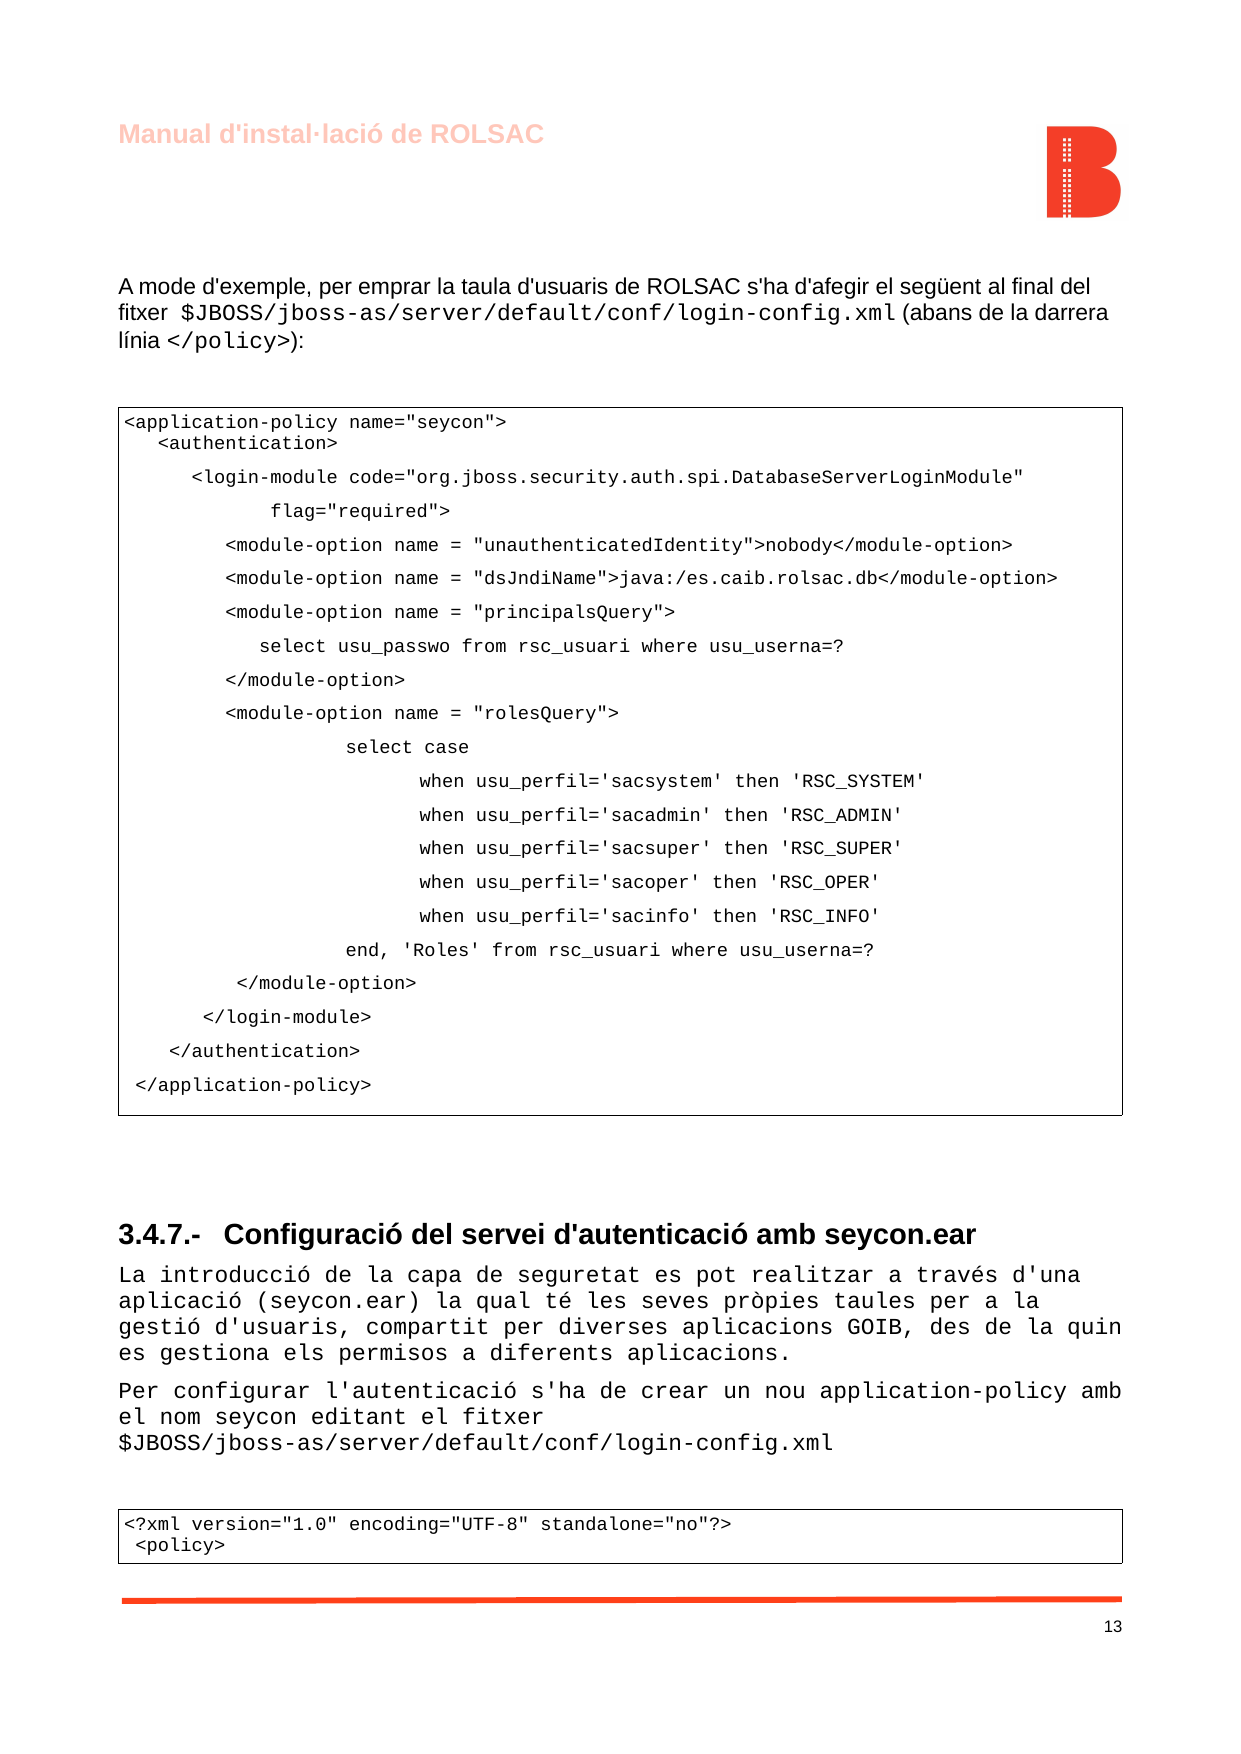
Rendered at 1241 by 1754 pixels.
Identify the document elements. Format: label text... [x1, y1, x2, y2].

text Per configurar l'autenticació s'ha de crear un nou application-policy amb el nom seycon editant el fitxer $JBOSS/jboss-as/server/default/conf/login-config.xml [118, 1379, 1122, 1457]
table_header <application-policy name="seycon"> <authentication> <login-module code="org.jboss.security.auth.spi.DatabaseServerLoginModule" flag="required"> <module-option name = "unauthenticatedIdentity">nobody</module-option> <module-option name = "dsJndiName">java:/es.caib.rolsac.db</module-option> <module-option name = "principalsQuery"> select usu_passwo from rsc_usuari where usu_userna=? </module-option> <module-option name = "rolesQuery"> select case when usu_perfil='sacsystem' then 'RSC_SYSTEM' when usu_perfil='sacadmin' then 'RSC_ADMIN' when usu_perfil='sacsuper' then 'RSC_SUPER' when usu_perfil='sacoper' then 'RSC_OPER' when usu_perfil='sacinfo' then 'RSC_INFO' end, 'Roles' from rsc_usuari where usu_userna=? </module-option> </login-module> </authentication> </application-policy> [119, 408, 1122, 1115]
table_header <?xml version="1.0" encoding="UTF-8" standalone="no"?> <policy> [119, 1510, 1122, 1563]
text La introducció de la capa de seguretat es pot realitzar a través d'una aplicació (seycon.ear) la qual té les seves pròpies taules per a la gestió d'usuaris, compartit per diverses aplicacions GOIB, des de la quin es gestiona els permisos a diferents aplicacions. [118, 1263, 1122, 1367]
text A mode d'exemple, per emprar la taula d'usuaris de ROLSAC s'ha d'afegir el següent al final del fitxer $JBOSS/jboss-as/server/default/conf/login-config.xml (abans de la darrera línia </policy>): [118, 273, 1122, 356]
subtitle Configuració del servei d'autenticació amb seycon.ear [118, 1217, 1122, 1251]
picture [1036, 124, 1130, 221]
